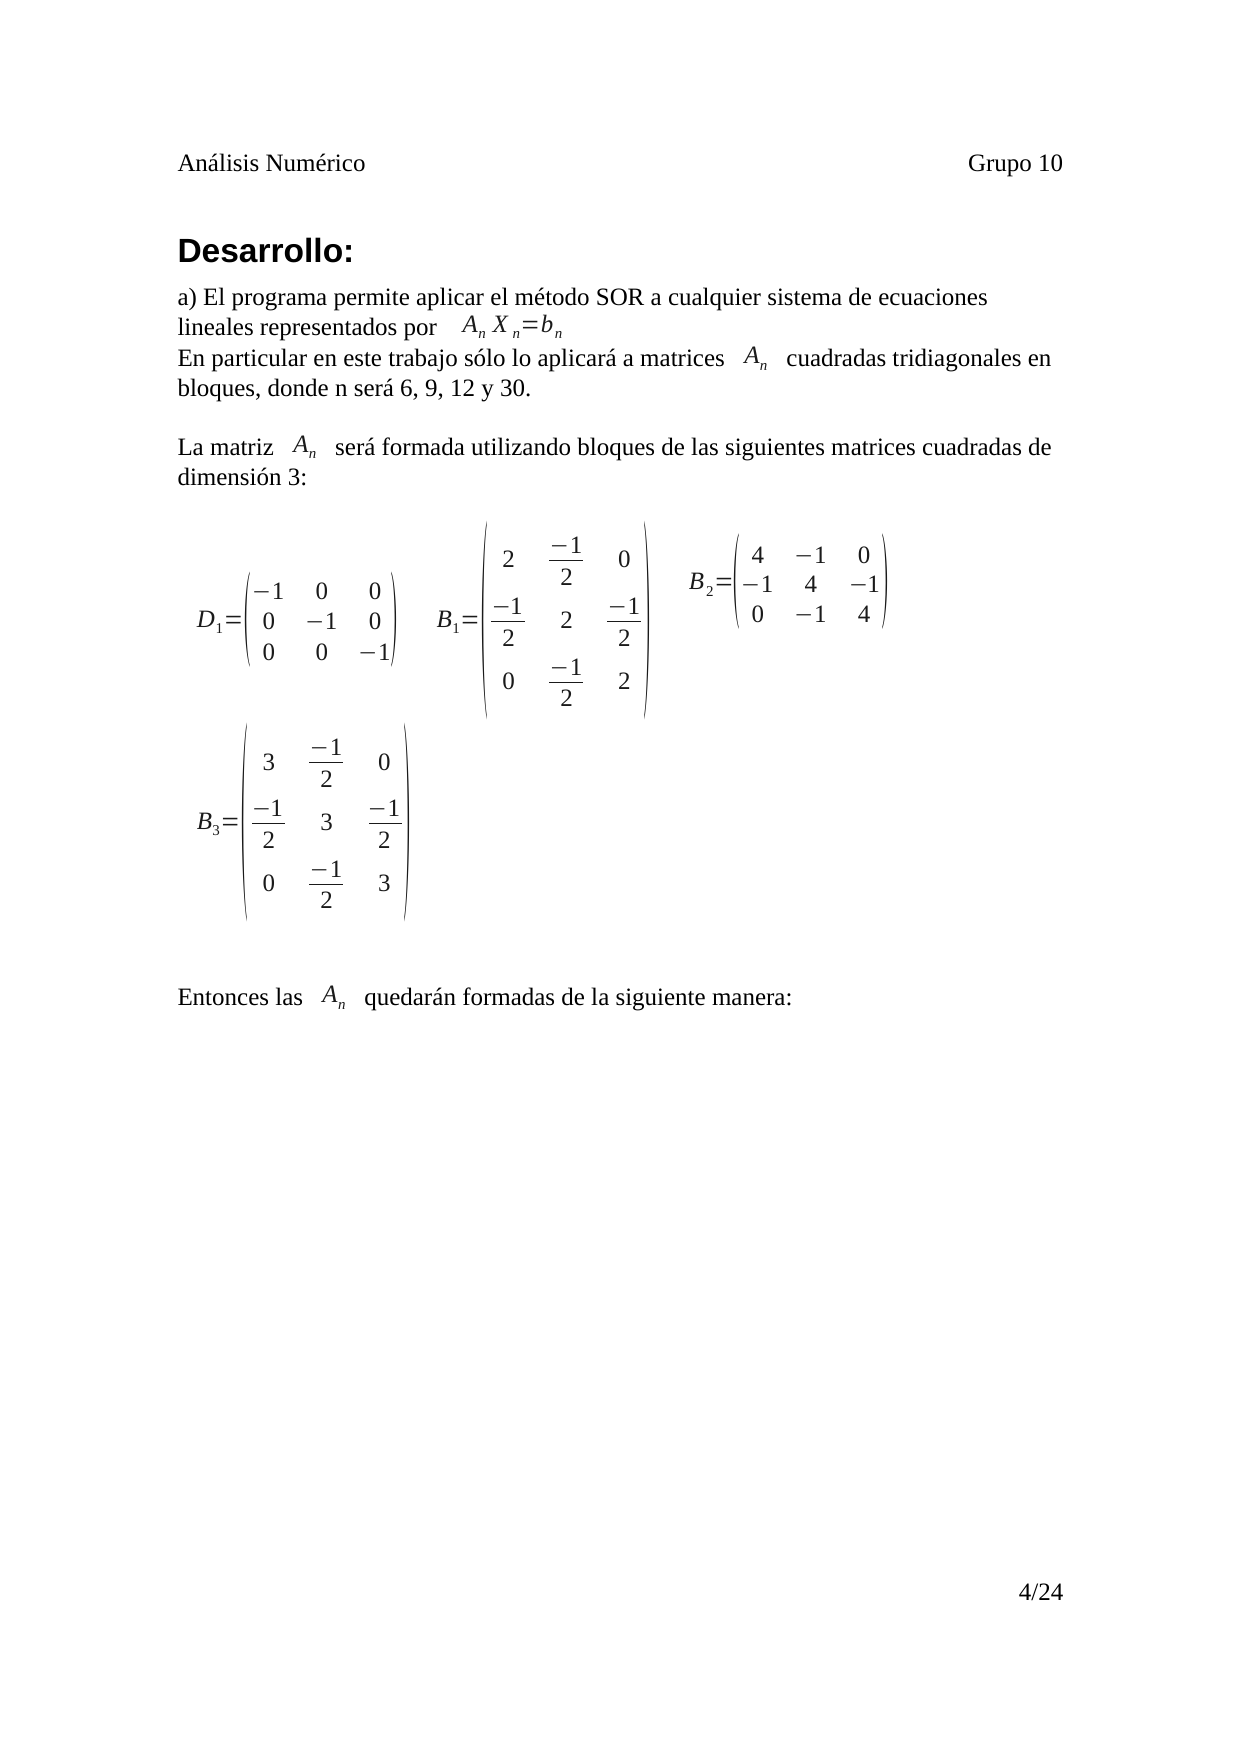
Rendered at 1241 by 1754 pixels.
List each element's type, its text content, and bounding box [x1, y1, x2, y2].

text La matrizserá formada utilizando bloques de las siguientes matrices cuadradas de dimensión 3: [177, 431, 1063, 491]
subtitle Desarrollo: [177, 231, 1063, 269]
text En particular en este trabajo sólo lo aplicará a matricescuadradas tridiagonales en bloques, donde n será 6, 9, 12 y 30. [177, 342, 1063, 402]
text Entonces lasquedarán formadas de la siguiente manera: [177, 981, 1063, 1012]
text a) El programa permite aplicar el método SOR a cualquier sistema de ecuaciones lineales representados por [177, 282, 1063, 342]
